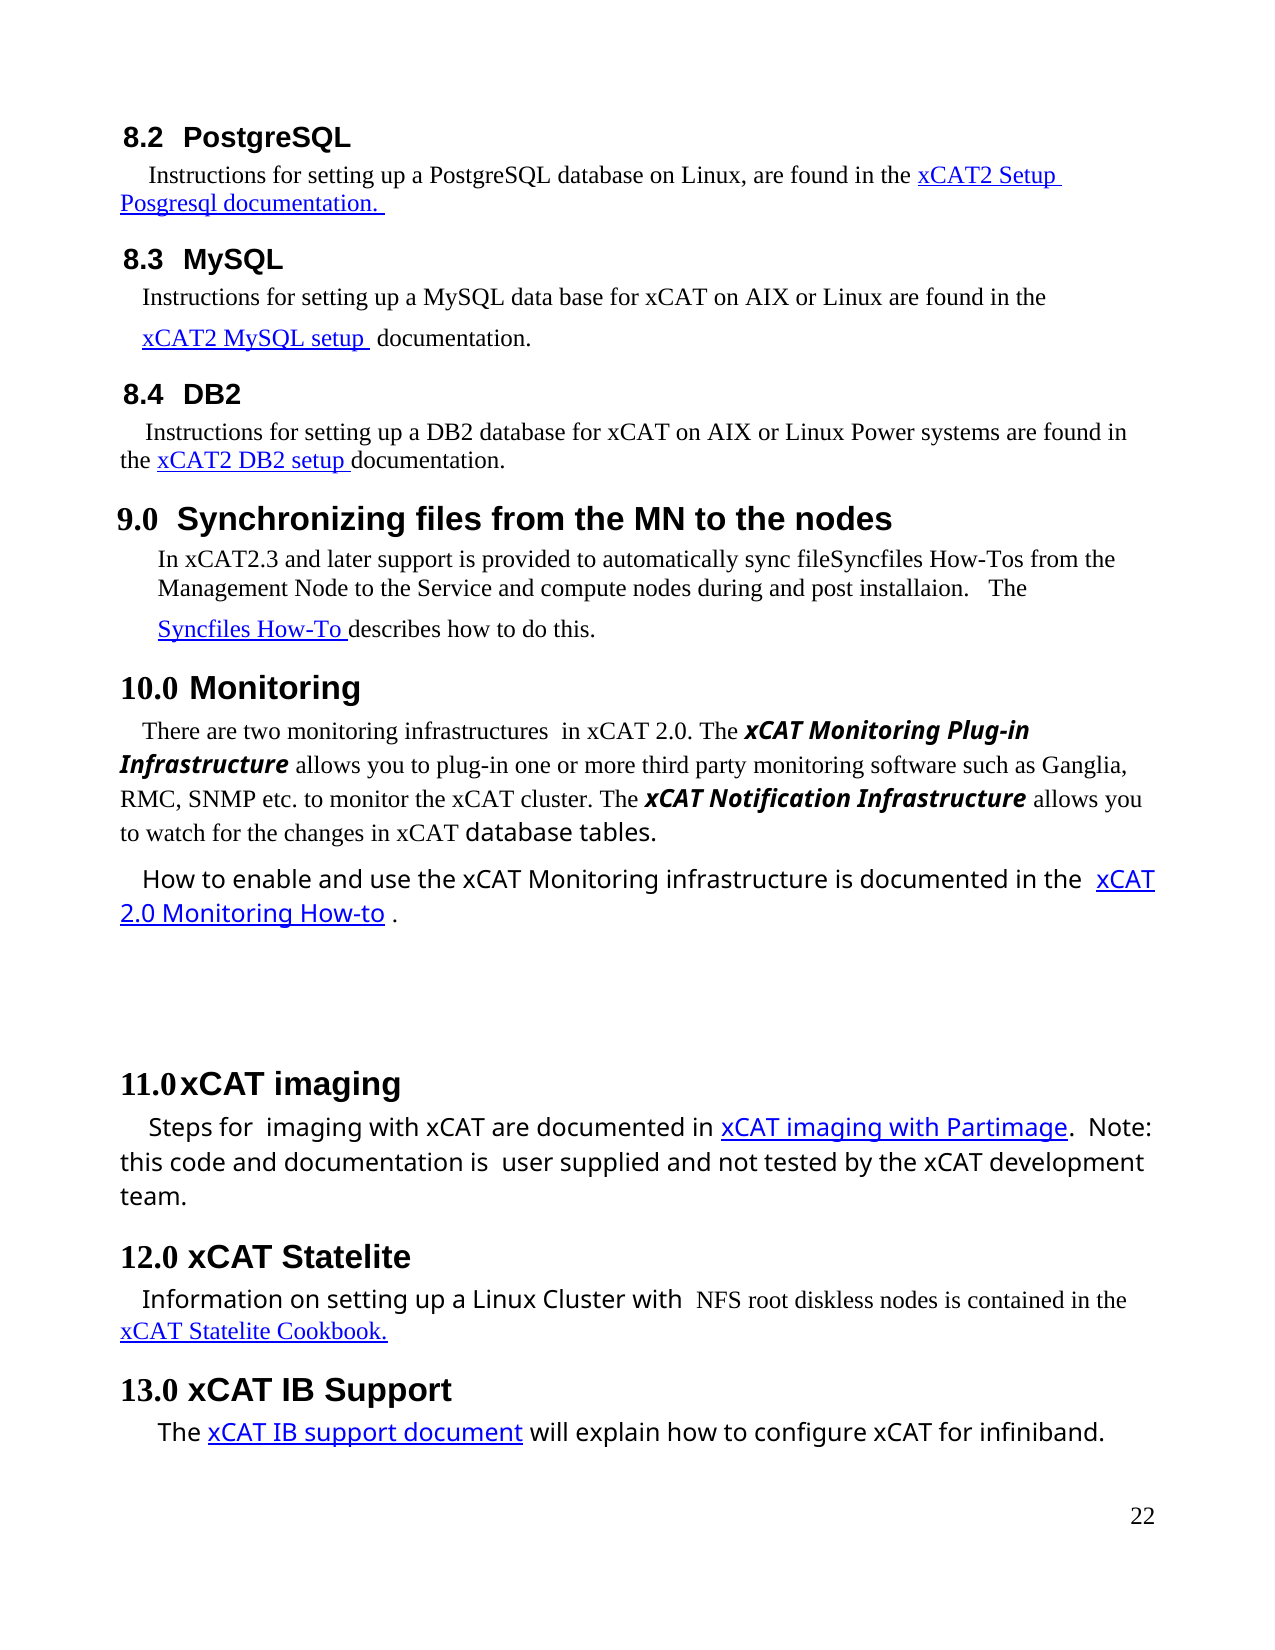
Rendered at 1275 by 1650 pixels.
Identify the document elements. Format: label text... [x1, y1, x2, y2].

text Instructions for setting up a PostgreSQL database on Linux, are found in the xCAT2 Setup Posgresql documentation. [120, 160, 1155, 217]
subtitle MySQL [123, 242, 1155, 276]
subtitle Monitoring [120, 668, 1155, 706]
text Instructions for setting up a DB2 database for xCAT on AIX or Linux Power systems are found in the xCAT2 DB2 setup documentation. [120, 417, 1155, 474]
text xCAT2 MySQL setup documentation. [120, 323, 1155, 352]
text Information on setting up a Linux Cluster with NFS root diskless nodes is contained in the xCAT Statelite Cookbook. [120, 1282, 1155, 1345]
subtitle xCAT imaging [120, 1064, 1155, 1104]
text How to enable and use the xCAT Monitoring infrastructure is documented in the xCAT 2.0 Monitoring How-to . [120, 861, 1155, 929]
subtitle Synchronizing files from the MN to the nodes [117, 499, 1155, 538]
text The xCAT IB support document will explain how to configure xCAT for infiniband. [157, 1415, 1155, 1449]
subtitle xCAT Statelite [120, 1237, 1155, 1276]
text In xCAT2.3 and later support is provided to automatically sync fileSyncfiles How-Tos from the Management Node to the Service and compute nodes during and post installaion. The [157, 544, 1155, 602]
subtitle xCAT IB Support [120, 1370, 1155, 1408]
text Syncfiles How-To describes how to do this. [157, 614, 1155, 643]
subtitle PostgreSQL [123, 120, 1155, 153]
text Steps for imaging with xCAT are documented in xCAT imaging with Partimage. Note: this code and documentation is user supplied and not tested by the xCAT development team. [120, 1110, 1155, 1212]
subtitle DB2 [123, 377, 1155, 411]
text There are two monitoring infrastructures in xCAT 2.0. The xCAT Monitoring Plug-in Infrastructure allows you to plug-in one or more third party monitoring software such as Ganglia, RMC, SNMP etc. to monitor the xCAT cluster. The xCAT Notification Infrastructure allows you to watch for the changes in xCAT database tables. [120, 713, 1155, 849]
text Instructions for setting up a MySQL data base for xCAT on AIX or Linux are found in the [120, 282, 1155, 311]
